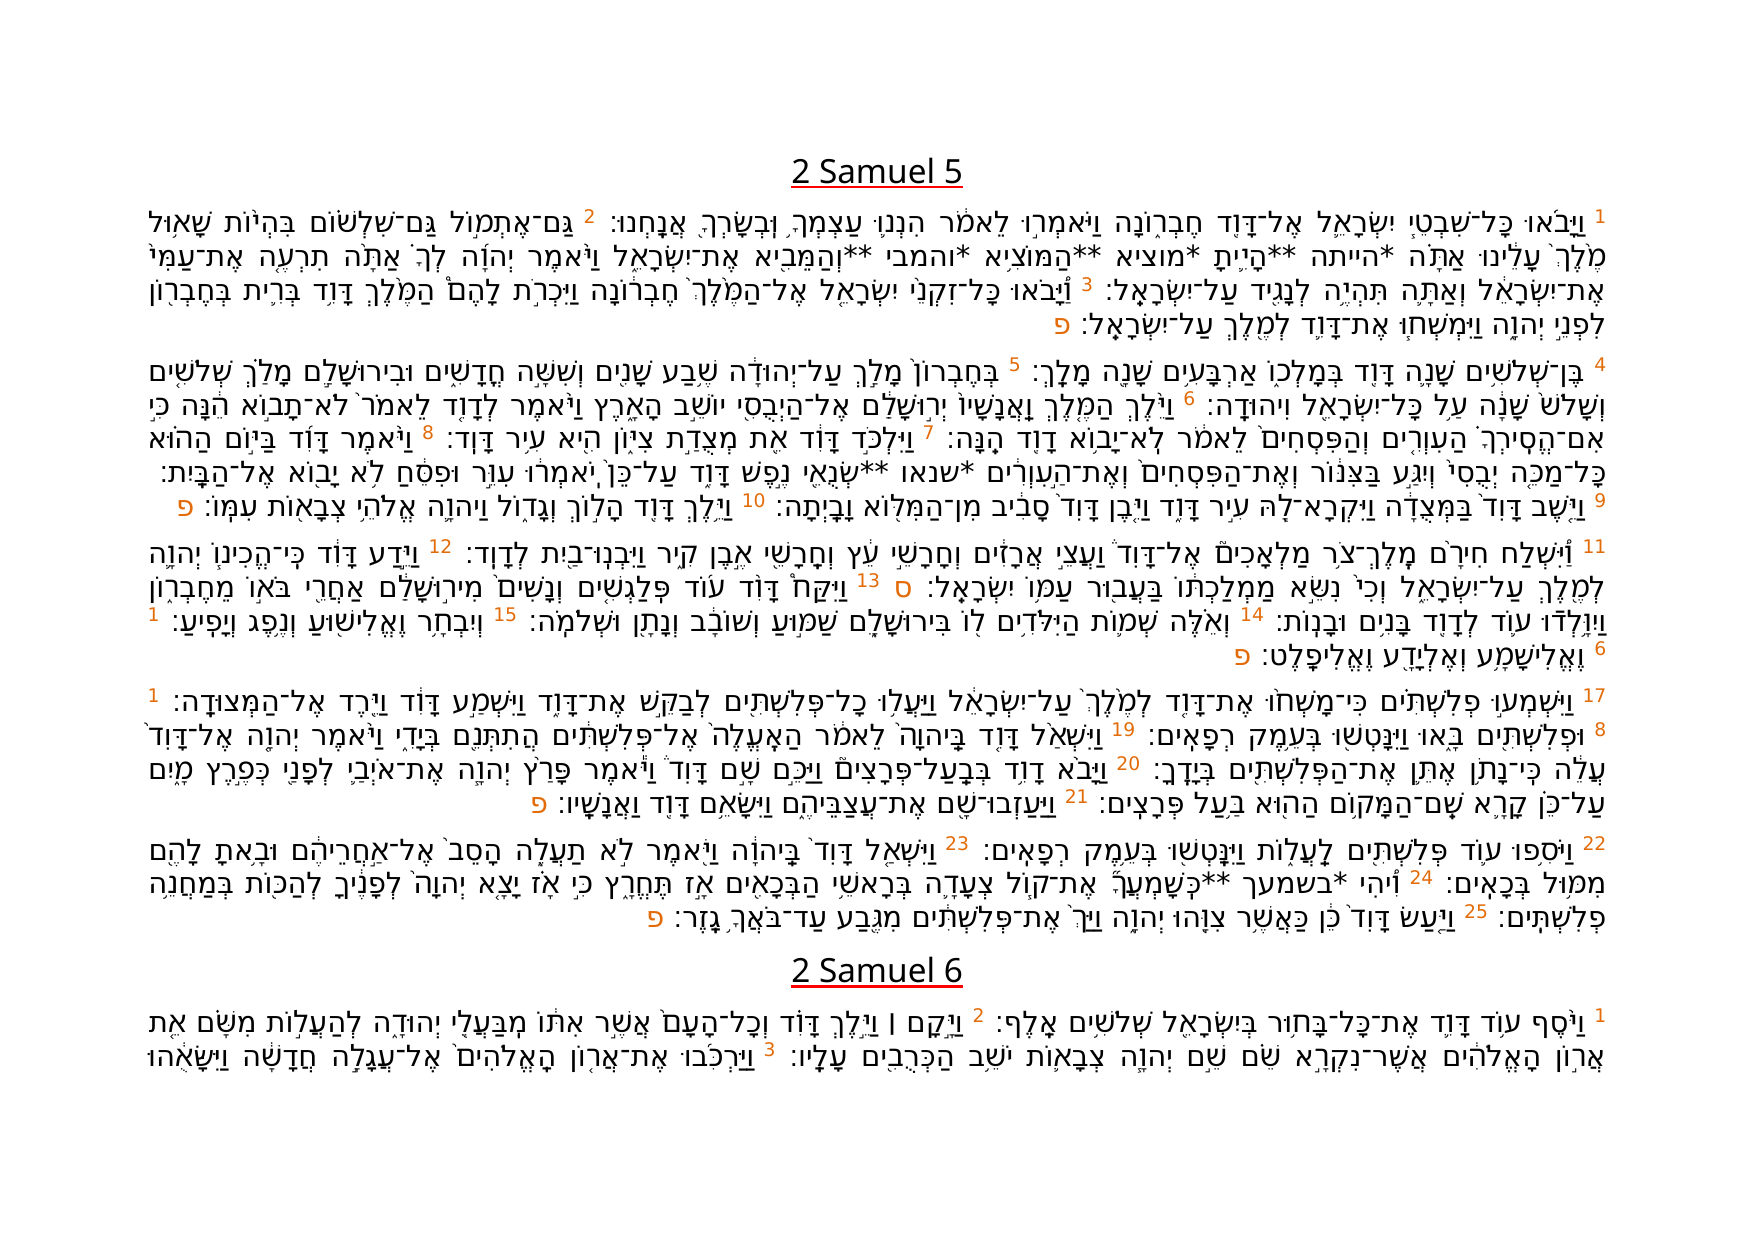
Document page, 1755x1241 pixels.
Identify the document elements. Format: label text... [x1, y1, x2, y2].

text 2 Samuel 6 [148, 947, 1606, 993]
text 2 Samuel 5 [148, 148, 1606, 193]
text 1 וַיָּבֹ֜אוּ כָּל־שִׁבְטֵ֧י יִשְׂרָאֵ֛ל אֶל־דָּוִ֖ד חֶבְר֑וֹנָה וַיֹּאמְר֣וּ לֵאמֹ֔ר הִנְנ֛וּ עַצְמְךָ֥ וּֽבְשָׂרְךָ֖ אֲנָֽחְנוּ׃ 2 גַּם־אֶתְמ֣וֹל גַּם־שִׁלְשׁ֗וֹם בִּהְי֨וֹת שָׁא֥וּל מֶ֙לֶךְ֙ עָלֵ֔ינוּ אַתָּ֗ה *הייתה **הָיִ֛יתָ *מוציא **הַמּוֹצִ֥יא *והמבי **וְהַמֵּבִ֖יא אֶת־יִשְׂרָאֵ֑ל וַיֹּ֨אמֶר יְהוָ֜ה לְךָ֗ אַתָּ֨ה תִרְעֶ֤ה אֶת־עַמִּי֙ אֶת־יִשְׂרָאֵ֔ל וְאַתָּ֛ה תִּהְיֶ֥ה לְנָגִ֖יד עַל־יִשְׂרָאֵֽל׃ ‬‬‬3 וַ֠יָּבֹאוּ כָּל־זִקְנֵ֨י יִשְׂרָאֵ֤ל אֶל־הַמֶּ֙לֶךְ֙ חֶבְר֔וֹנָה וַיִּכְרֹ֣ת לָהֶם֩ הַמֶּ֨לֶךְ דָּוִ֥ד בְּרִ֛ית בְּחֶבְר֖וֹן לִפְנֵ֣י יְהוָ֑ה וַיִּמְשְׁח֧וּ אֶת־דָּוִ֛ד לְמֶ֖לֶךְ עַל־יִשְׂרָאֵֽל׃ פ ‬‬‬‬‬ [148, 206, 1606, 341]
text 11 וַ֠יִּשְׁלַח חִירָ֨ם מֶֽלֶךְ־צֹ֥ר מַלְאָכִים֮ אֶל־דָּוִד֒ וַעֲצֵ֣י אֲרָזִ֔ים וְחָרָשֵׁ֣י עֵ֔ץ וְחָֽרָשֵׁ֖י אֶ֣בֶן קִ֑יר וַיִּבְנֽוּ־בַ֖יִת לְדָוִֽד׃ ‬‬‬12 וַיֵּ֣דַע דָּוִ֔ד כִּֽי־הֱכִינ֧וֹ יְהוָ֛ה לְמֶ֖לֶךְ עַל־יִשְׂרָאֵ֑ל וְכִי֙ נִשֵּׂ֣א מַמְלַכְתּ֔וֹ בַּעֲב֖וּר עַמּ֥וֹ יִשְׂרָאֵֽל׃ ס ‬‬‬13 וַיִּקַּח֩ דָּוִ֨ד ע֜וֹד פִּֽלַגְשִׁ֤ים וְנָשִׁים֙ מִיר֣וּשָׁלִַ֔ם אַחֲרֵ֖י בֹּא֣וֹ מֵחֶבְר֑וֹן וַיִוָּ֥לְדֿוּ ע֛וֹד לְדָוִ֖ד בָּנִ֥ים וּבָנֽוֹת׃ ‬‬‬14 וְאֵ֗לֶּה שְׁמ֛וֹת הַיִּלֹּדִ֥ים ל֖וֹ בִּירוּשָׁלָ֑͏ִם שַׁמּ֣וּעַ וְשׁוֹבָ֔ב וְנָתָ֖ן וּשְׁלֹמֹֽה׃ ‬‬‬15 וְיִבְחָ֥ר וֶאֱלִישׁ֖וּעַ וְנֶ֥פֶג וְיָפִֽיעַ׃ ‬‬‬16 וֶאֱלִישָׁמָ֥ע וְאֶלְיָדָ֖ע וֶאֱלִיפָֽלֶט׃ פ ‬‬‬‬‬‬‬‬‬ [148, 536, 1606, 672]
text 1 וַיֹּ֨סֶף ע֥וֹד דָּוִ֛ד אֶת־כָּל־בָּח֥וּר בְּיִשְׂרָאֵ֖ל שְׁלֹשִׁ֥ים אָֽלֶף׃ 2 וַיָּ֣קָם ׀ וַיֵּ֣לֶךְ דָּוִ֗ד וְכָל־הָעָם֙ אֲשֶׁ֣ר אִתּ֔וֹ מִֽבַּעֲלֵ֖י יְהוּדָ֑ה לְהַעֲל֣וֹת מִשָּׁ֗ם אֵ֚ת אֲר֣וֹן הָאֱלֹהִ֔ים אֲשֶׁר־נִקְרָ֣א שֵׁ֗ם שֵׁ֣ם יְהוָ֧ה צְבָא֛וֹת יֹשֵׁ֥ב הַכְּרֻבִ֖ים עָלָֽיו׃ ‬‬‬3 וַיַּרְכִּ֜בוּ אֶת־אֲר֤וֹן הָֽאֱלֹהִים֙ אֶל־עֲגָלָ֣ה חֲדָשָׁ֔ה וַיִּשָּׂאֻ֔הוּ מִבֵּ֥ית אֲבִינָדָ֖ב אֲשֶׁ֣ר בַּגִּבְעָ֑ה וְעֻזָּ֣א וְאַחְי֗וֹ בְּנֵי֙ אֲבִ֣ינָדָ֔ב נֹהֲגִ֖ים אֶת־הָעֲגָלָ֥ה חֲדָשָֽׁה׃ ‬‬‬‬‬4 וַיִּשָּׂאֻ֗הוּ מִבֵּ֤ית אֲבִֽינָדָב֙ אֲשֶׁ֣ר בַּגִּבְעָ֔ה עִ֖ם אֲר֣וֹן הָאֱלֹהִ֑ים וְאַחְי֕וֹ הֹלֵ֖ךְ לִפְנֵ֥י הָאָרֽוֹן׃ ‬‬‬‬5 וְדָוִ֣ד ׀ וְכָל־בֵּ֣ית יִשְׂרָאֵ֗ל מְשַֽׂחֲקִים֙ לִפְנֵ֣י יְהוָ֔ה בְּכֹ֖ל עֲצֵ֣י בְרוֹשִׁ֑ים וּבְכִנֹּר֤וֹת וּבִנְבָלִים֙ וּבְתֻפִּ֔ים וּבִמְנַֽעַנְעִ֖ים וּֽבְצֶלְצֶלִֽים׃ ‬‬‬6 וַיָּבֹ֖אוּ עַד־גֹּ֣רֶן נָכ֑וֹן וַיִּשְׁלַ֨ח עֻזָּ֜א אֶל־אֲר֤וֹן הָֽאֱלֹהִים֙ וַיֹּ֣אחֶז בּ֔וֹ כִּ֥י שָׁמְט֖וּ הַבָּקָֽר׃ ‬‬‬7 וַיִּֽחַראַ֤ף יְהוָה֙ בְּעֻזָּ֔ה וַיַּכֵּ֥הוּ שָׁ֛ם הָאֱלֹהִ֖ים עַל־הַשַּׁ֑ל וַיָּ֣מָת שָׁ֔ם עִ֖ם אֲר֥וֹן הָאֱלֹהִֽים׃ ‬‬‬‬8 וַיִּ֣חַר לְדָוִ֔ד עַל֩ אֲשֶׁ֨ר פָּרַ֧ץ יְהוָ֛ה פֶּ֖רֶץ בְּעֻזָּ֑ה וַיִּקְרָ֞א לַמָּק֤וֹם הַהוּא֙ פֶּ֣רֶץ עֻזָּ֔ה עַ֖ד הַיּ֥וֹם הַזֶּֽה׃ ‬‬‬9 וַיִּרָ֥א דָוִ֛ד אֶת־יְהוָ֖ה בַּיּ֣וֹם הַה֑וּא וַיֹּ֕אמֶר אֵ֛יךְ יָב֥וֹא אֵלַ֖י אֲר֥וֹן יְהוָֽה׃ ‬‬‬10 וְלֹֽא־אָבָ֣ה דָוִ֗ד לְהָסִ֥יר אֵלָ֛יו אֶת־אֲר֥וֹן יְהוָ֖ה עַל־עִ֣יר דָּוִ֑ד וַיַּטֵּ֣הוּ דָוִ֔ד בֵּ֥ית עֹבֵֽד־אֱד֖וֹם הַגִּתִּֽי׃ ‬‬‬11 וַיֵּשֶׁב֩ אֲר֨וֹן יְהוָ֜ה בֵּ֣ית עֹבֵ֥ד אֱדֹ֛ם הַגִּתִּ֖י שְׁלֹשָׁ֣ה חֳדָשִׁ֑ים וַיְבָ֧רֶךְ יְהוָ֛ה אֶת־עֹבֵ֥ד אֱדֹ֖ם וְאֶת־כָּל־בֵּיתֽוֹ׃ ‬‬‬12 וַיֻּגַּ֗ד לַמֶּ֣לֶךְ דָּוִד֮ לֵאמֹר֒ בֵּרַ֣ךְ יְהוָ֗ה אֶת־בֵּ֨ית עֹבֵ֤ד אֱדֹם֙ וְאֶת־כָּל־אֲשֶׁר־ל֔וֹ בַּעֲב֖וּר אֲר֣וֹן הָאֱלֹהִ֑ים וַיֵּ֣לֶךְ דָּוִ֗ד וַיַּעַל֩ אֶת־אֲר֨וֹן הָאֱלֹהִ֜ים מִבֵּ֨ית עֹבֵ֥ד אֱדֹ֛ם עִ֥יר דָּוִ֖ד בְּשִׂמְחָֽה׃ ‬‬‬13 וַיְהִ֗י כִּ֧י צָעֲד֛וּ נֹשְׂאֵ֥י אֲרוֹן־יְהוָ֖ה שִׁשָּׁ֣ה צְעָדִ֑ים וַיִּזְבַּ֥ח שׁ֖וֹר וּמְרִֽיא׃ ‬‬‬14 וְדָוִ֛ד מְכַרְכֵּ֥ר בְּכָל־עֹ֖ז לִפְנֵ֣י יְהוָ֑ה וְדָוִ֕ד חָג֖וּר אֵפ֥וֹד בָּֽד׃ ‬‬‬15 וְדָוִד֙ וְכָל־בֵּ֣ית יִשְׂרָאֵ֔ל מַעֲלִ֖ים אֶת־אֲר֣וֹן יְהוָ֑ה בִּתְרוּעָ֖ה וּבְק֥וֹל שׁוֹפָֽר׃ ‬‬‬16 וְהָיָה֙ אֲר֣וֹן יְהוָ֔ה בָּ֖א עִ֣יר דָּוִ֑ד וּמִיכַ֨ל בַּת־שָׁא֜וּל נִשְׁקְפָ֣ה ׀ בְּעַ֣ד הַחַלּ֗וֹן וַתֵּ֨רֶא אֶת־הַמֶּ֤לֶךְ דָּוִד֙ מְפַזֵּ֤ז וּמְכַרְכֵּר֙ לִפְנֵ֣י יְהוָ֔ה וַתִּ֥בֶז ל֖וֹ בְּלִבָּֽהּ׃ ‬‬‬17 וַיָּבִ֜אוּ אֶת־אֲר֣וֹן יְהוָ֗ה וַיַּצִּ֤גוּ אֹתוֹ֙ בִּמְקוֹמ֔וֹ בְּת֣וֹךְ הָאֹ֔הֶל אֲשֶׁ֥ר נָטָה־ל֖וֹ דָּוִ֑ד וַיַּ֨עַל דָּוִ֥ד עֹל֛וֹת לִפְנֵ֥י יְהוָ֖ה וּשְׁלָמִֽים׃ ‬‬‬18 וַיְכַ֣ל דָּוִ֔ד מֵהַעֲל֥וֹת הָעוֹלָ֖ה וְהַשְּׁלָמִ֑ים וַיְבָ֣רֶךְ אֶת־הָעָ֔ם בְּשֵׁ֖ם יְהוָ֥ה צְבָאֽוֹת׃ ‬‬‬19 וַיְחַלֵּ֨ק לְכָל־הָעָ֜ם לְכָל־הֲמ֣וֹן יִשְׂרָאֵל֮ לְמֵאִ֣ישׁ וְעַד־אִשָּׁה֒ לְאִ֗ישׁ חַלַּ֥ת לֶ֙חֶם֙ אַחַ֔ת וְאֶשְׁפָּ֣ר אֶחָ֔ד וַאֲשִׁישָׁ֖ה אֶחָ֑ת וַיֵּ֥לֶךְ כָּל־הָעָ֖ם אִ֥ישׁ לְבֵיתֽוֹ׃ ‬‬‬20 וַיָּ֥שָׁב דָּוִ֖ד לְבָרֵ֣ךְ אֶת־בֵּית֑וֹ וַתֵּצֵ֞א מִיכַ֤ל בַּת־שָׁאוּל֙ לִקְרַ֣את דָּוִ֔ד וַתֹּ֗אמֶר מַה־נִּכְבַּ֨ד הַיּ֜וֹם מֶ֣לֶךְ יִשְׂרָאֵ֗ל אֲשֶׁ֨ר נִגְלָ֤ה הַיּוֹם֙ לְעֵינֵי֙ אַמְה֣וֹת עֲבָדָ֔יו כְּהִגָּל֥וֹת נִגְל֖וֹת אַחַ֥ד הָרֵקִֽים׃ ‬‬‬21 וַיֹּ֣אמֶר דָּוִד֮ אֶל־מִיכַל֒ לִפְנֵ֣י יְהוָ֗ה אֲשֶׁ֨ר בָּֽחַר־בִּ֤י מֵֽאָבִיךְ֙ וּמִכָּל־בֵּית֔וֹ לְצַוֺּ֨ת אֹתִ֥י נָגִ֛יד עַל־עַ֥ם יְהוָ֖ה עַל־יִשְׂרָאֵ֑ל וְשִׂחַקְתִּ֖י לִפְנֵ֥י יְהוָֽה׃ ‬‬‬22 וּנְקַלֹּ֤תִי עוֹד֙ מִזֹּ֔את וְהָיִ֥יתִי שָׁפָ֖ל בְּעֵינָ֑י וְעִם־הָֽאֲמָהוֹת֙ אֲשֶׁ֣ר אָמַ֔רְתְּ עִמָּ֖ם אִכָּבֵֽדָה׃ ‬‬‬23 וּלְמִיכַל֙ בַּת־שָׁא֔וּל לֹֽא־הָ֥יָה לָ֖הּ יָ֑לֶד עַ֖ד י֥וֹם מוֹתָֽהּ׃ פ ‬‬‬‬‬‬‬‬‬‬‬‬‬‬‬‬‬‬‬‬‬‬‬‬‬‬ [148, 1005, 1606, 1073]
text 22 וַיֹּסִ֥פוּ ע֛וֹד פְּלִשְׁתִּ֖ים לַֽעֲל֑וֹת וַיִּנָּֽטְשׁ֖וּ בְּעֵ֥מֶק רְפָאִֽים׃ ‬‬‬23 וַיִּשְׁאַ֤ל דָּוִד֙ בַּֽיהוָ֔ה וַיֹּ֖אמֶר לֹ֣א תַעֲלֶ֑ה הָסֵב֙ אֶל־אַ֣חֲרֵיהֶ֔ם וּבָ֥אתָ לָהֶ֖ם מִמּ֥וּל בְּכָאִֽים׃ ‬‬‬24 וִ֠יהִי *בשמעך **כְּֽשָׁמְעֲךָ֞ אֶת־ק֧וֹל צְעָדָ֛ה בְּרָאשֵׁ֥י הַבְּכָאִ֖ים אָ֣ז תֶּחֱרָ֑ץ כִּ֣י אָ֗ז יָצָ֤א יְהוָה֙ לְפָנֶ֔יךָ לְהַכּ֖וֹת בְּמַחֲנֵ֥ה פְלִשְׁתִּֽים׃ ‬‬‬25 וַיַּ֤עַשׂ דָּוִד֙ כֵּ֔ן כַּאֲשֶׁ֥ר צִוָּ֖הוּ יְהוָ֑ה וַיַּךְ֙ אֶת־פְּלִשְׁתִּ֔ים מִגֶּ֖בַע עַד־בֹּאֲךָ֥ גָֽזֶר׃ פ ‬‬‬‬‬‬‬ [148, 833, 1606, 935]
text 17 וַיִּשְׁמְע֣וּ פְלִשְׁתִּ֗ים כִּי־מָשְׁח֨וּ אֶת־דָּוִ֤ד לְמֶ֙לֶךְ֙ עַל־יִשְׂרָאֵ֔ל וַיַּעֲל֥וּ כָל־פְּלִשְׁתִּ֖ים לְבַקֵּ֣שׁ אֶת־דָּוִ֑ד וַיִּשְׁמַ֣ע דָּוִ֔ד וַיֵּ֖רֶד אֶל־הַמְּצוּדָֽה׃ ‬‬‬18 וּפְלִשְׁתִּ֖ים בָּ֑אוּ וַיִּנָּטְשׁ֖וּ בְּעֵ֥מֶק רְפָאִֽים׃ ‬‬‬19 וַיִּשְׁאַ֨ל דָּוִ֤ד בַּֽיהוָה֙ לֵאמֹ֔ר הַאֶֽעֱלֶה֙ אֶל־פְּלִשְׁתִּ֔ים הֲתִתְּנֵ֖ם בְּיָדִ֑י וַיֹּ֨אמֶר יְהוָ֤ה אֶל־דָּוִד֙ עֲלֵ֔ה כִּֽי־נָתֹ֥ן אֶתֵּ֛ן אֶת־הַפְּלִשְׁתִּ֖ים בְּיָדֶֽךָ׃ ‬‬‬20 וַיָּבֹ֨א דָוִ֥ד בְּבַֽעַל־פְּרָצִים֮ וַיַּכֵּ֣ם שָׁ֣ם דָּוִד֒ וַיֹּ֕אמֶר פָּרַ֨ץ יְהוָ֧ה אֶת־אֹיְבַ֛י לְפָנַ֖י כְּפֶ֣רֶץ מָ֑יִם עַל־כֵּ֗ן קָרָ֛א שֵֽׁם־הַמָּק֥וֹם הַה֖וּא בַּ֥עַל פְּרָצִֽים׃ ‬‬‬21 וַיַּעַזְבוּ־שָׁ֖ם אֶת־עֲצַבֵּיהֶ֑ם וַיִּשָּׂאֵ֥ם דָּוִ֖ד וַאֲנָשָֽׁיו׃ פ ‬‬‬‬‬‬‬‬ [148, 684, 1606, 820]
text 4 בֶּן־שְׁלֹשִׁ֥ים שָׁנָ֛ה דָּוִ֖ד בְּמָלְכ֑וֹ אַרְבָּעִ֥ים שָׁנָ֖ה מָלָֽךְ׃ ‬‬‬5 בְּחֶבְרוֹן֙ מָלַ֣ךְ עַל־יְהוּדָ֔ה שֶׁ֥בַע שָׁנִ֖ים וְשִׁשָּׁ֣ה חֳדָשִׁ֑ים וּבִירוּשָׁלַ֣͏ִם מָלַ֗ךְ שְׁלֹשִׁ֤ים וְשָׁלֹשׁ֙ שָׁנָ֔ה עַ֥ל כָּל־יִשְׂרָאֵ֖ל וִיהוּדָֽה׃ ‬‬‬6 וַיֵּ֨לֶךְ הַמֶּ֤לֶךְ וַֽאֲנָשָׁיו֙ יְר֣וּשָׁלִַ֔ם אֶל־הַיְבֻסִ֖י יוֹשֵׁ֣ב הָאָ֑רֶץ וַיֹּ֨אמֶר לְדָוִ֤ד לֵאמֹר֙ לֹא־תָב֣וֹא הֵ֔נָּה כִּ֣י אִם־הֱסִֽירְךָ֗ הַעִוְרִ֤ים וְהַפִּסְחִים֙ לֵאמֹ֔ר לֹֽא־יָב֥וֹא דָוִ֖ד הֵֽנָּה׃ ‬‬‬7 וַיִּלְכֹּ֣ד דָּוִ֔ד אֵ֖ת מְצֻדַ֣ת צִיּ֑וֹן הִ֖יא עִ֥יר דָּוִֽד׃ ‬‬‬8 וַיֹּ֨אמֶר דָּוִ֜ד בַּיּ֣וֹם הַה֗וּא כָּל־מַכֵּ֤ה יְבֻסִי֙ וְיִגַּ֣ע בַּצִּנּ֔וֹר וְאֶת־הַפִּסְחִים֙ וְאֶת־הַ֣עִוְרִ֔ים *שנאו **שְׂנֻאֵ֖י נֶ֣פֶשׁ דָּוִ֑ד עַל־כֵּן֙ יֹֽאמְר֔וּ עִוֵּ֣ר וּפִסֵּ֔חַ לֹ֥א יָב֖וֹא אֶל־הַבָּֽיִת׃ ‬‬‬9 וַיֵּ֤שֶׁב דָּוִד֙ בַּמְּצֻדָ֔ה וַיִּקְרָא־לָ֖הּ עִ֣יר דָּוִ֑ד וַיִּ֤בֶן דָּוִד֙ סָבִ֔יב מִן־הַמִּלּ֖וֹא וָבָֽיְתָה׃ ‬‬‬10 וַיֵּ֥לֶךְ דָּוִ֖ד הָל֣וֹךְ וְגָד֑וֹל וַיהוָ֛ה אֱלֹהֵ֥י צְבָא֖וֹת עִמּֽוֹ׃ פ ‬‬‬‬‬‬‬‬‬‬ [148, 354, 1606, 524]
